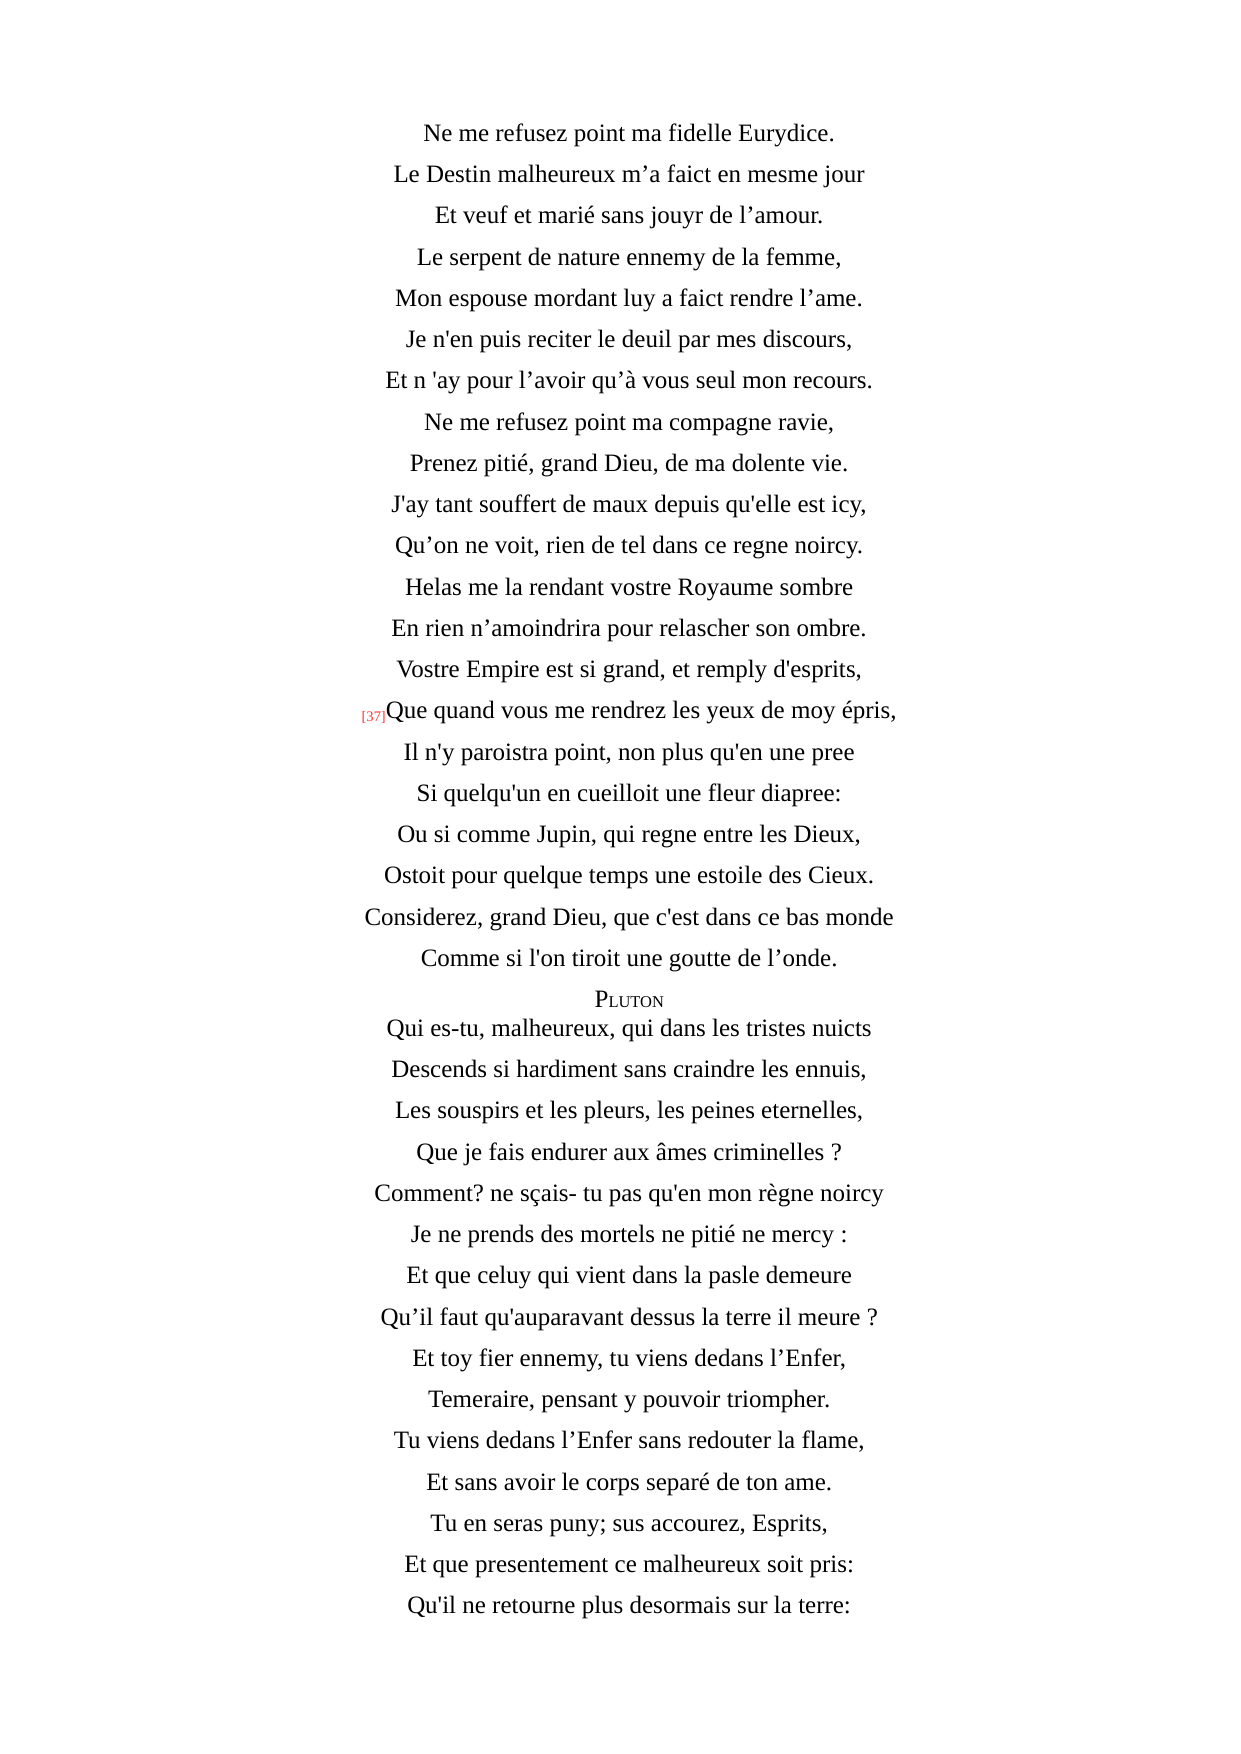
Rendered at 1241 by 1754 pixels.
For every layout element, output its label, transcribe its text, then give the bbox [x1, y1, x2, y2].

text Et que presentement ce malheureux soit pris: [118, 1549, 1122, 1578]
text Et sans avoir le corps separé de ton ame. [118, 1467, 1122, 1496]
text Tu viens dedans l’Enfer sans redouter la flame, [118, 1426, 1122, 1454]
text Ou si comme Jupin, qui regne entre les Dieux, [118, 819, 1122, 848]
text Tu en seras puny; sus accourez, Esprits, [118, 1508, 1122, 1537]
text Il n'y paroistra point, non plus qu'en une pree [118, 737, 1122, 766]
text Pluton [118, 984, 1122, 1013]
text Qu'il ne retourne plus desormais sur la terre: [118, 1591, 1122, 1619]
text Qui es-tu, malheureux, qui dans les tristes nuicts [118, 1013, 1122, 1042]
text Descends si hardiment sans craindre les ennuis, [118, 1054, 1122, 1083]
text Le serpent de nature ennemy de la femme, [118, 242, 1122, 271]
text Comme si l'on tiroit une goutte de l’onde. [118, 943, 1122, 972]
text Temeraire, pensant y pouvoir triompher. [118, 1384, 1122, 1413]
text Ostoit pour quelque temps une estoile des Cieux. [118, 861, 1122, 889]
text Je ne prends des mortels ne pitié ne mercy : [118, 1219, 1122, 1248]
text [37]Que quand vous me rendrez les yeux de moy épris, [118, 696, 1122, 724]
text Et veuf et marié sans jouyr de l’amour. [118, 201, 1122, 229]
text Le Destin malheureux m’a faict en mesme jour [118, 159, 1122, 188]
text Helas me la rendant vostre Royaume sombre [118, 572, 1122, 601]
text Qu’il faut qu'auparavant dessus la terre il meure ? [118, 1302, 1122, 1331]
text Vostre Empire est si grand, et remply d'esprits, [118, 654, 1122, 683]
text Les souspirs et les pleurs, les peines eternelles, [118, 1096, 1122, 1124]
text Que je fais endurer aux âmes criminelles ? [118, 1137, 1122, 1166]
text En rien n’amoindrira pour relascher son ombre. [118, 613, 1122, 642]
text Et n 'ay pour l’avoir qu’à vous seul mon recours. [118, 366, 1122, 394]
text Si quelqu'un en cueilloit une fleur diapree: [118, 778, 1122, 807]
text Considerez, grand Dieu, que c'est dans ce bas monde [118, 902, 1122, 931]
text Ne me refusez point ma fidelle Eurydice. [118, 118, 1122, 147]
text J'ay tant souffert de maux depuis qu'elle est icy, [118, 489, 1122, 518]
text Mon espouse mordant luy a faict rendre l’ame. [118, 283, 1122, 312]
text Qu’on ne voit, rien de tel dans ce regne noircy. [118, 531, 1122, 559]
text Comment? ne sçais- tu pas qu'en mon règne noircy [118, 1178, 1122, 1207]
text Et que celuy qui vient dans la pasle demeure [118, 1261, 1122, 1289]
text Prenez pitié, grand Dieu, de ma dolente vie. [118, 448, 1122, 477]
text Et toy fier ennemy, tu viens dedans l’Enfer, [118, 1343, 1122, 1372]
text Ne me refusez point ma compagne ravie, [118, 407, 1122, 436]
text Je n'en puis reciter le deuil par mes discours, [118, 324, 1122, 353]
